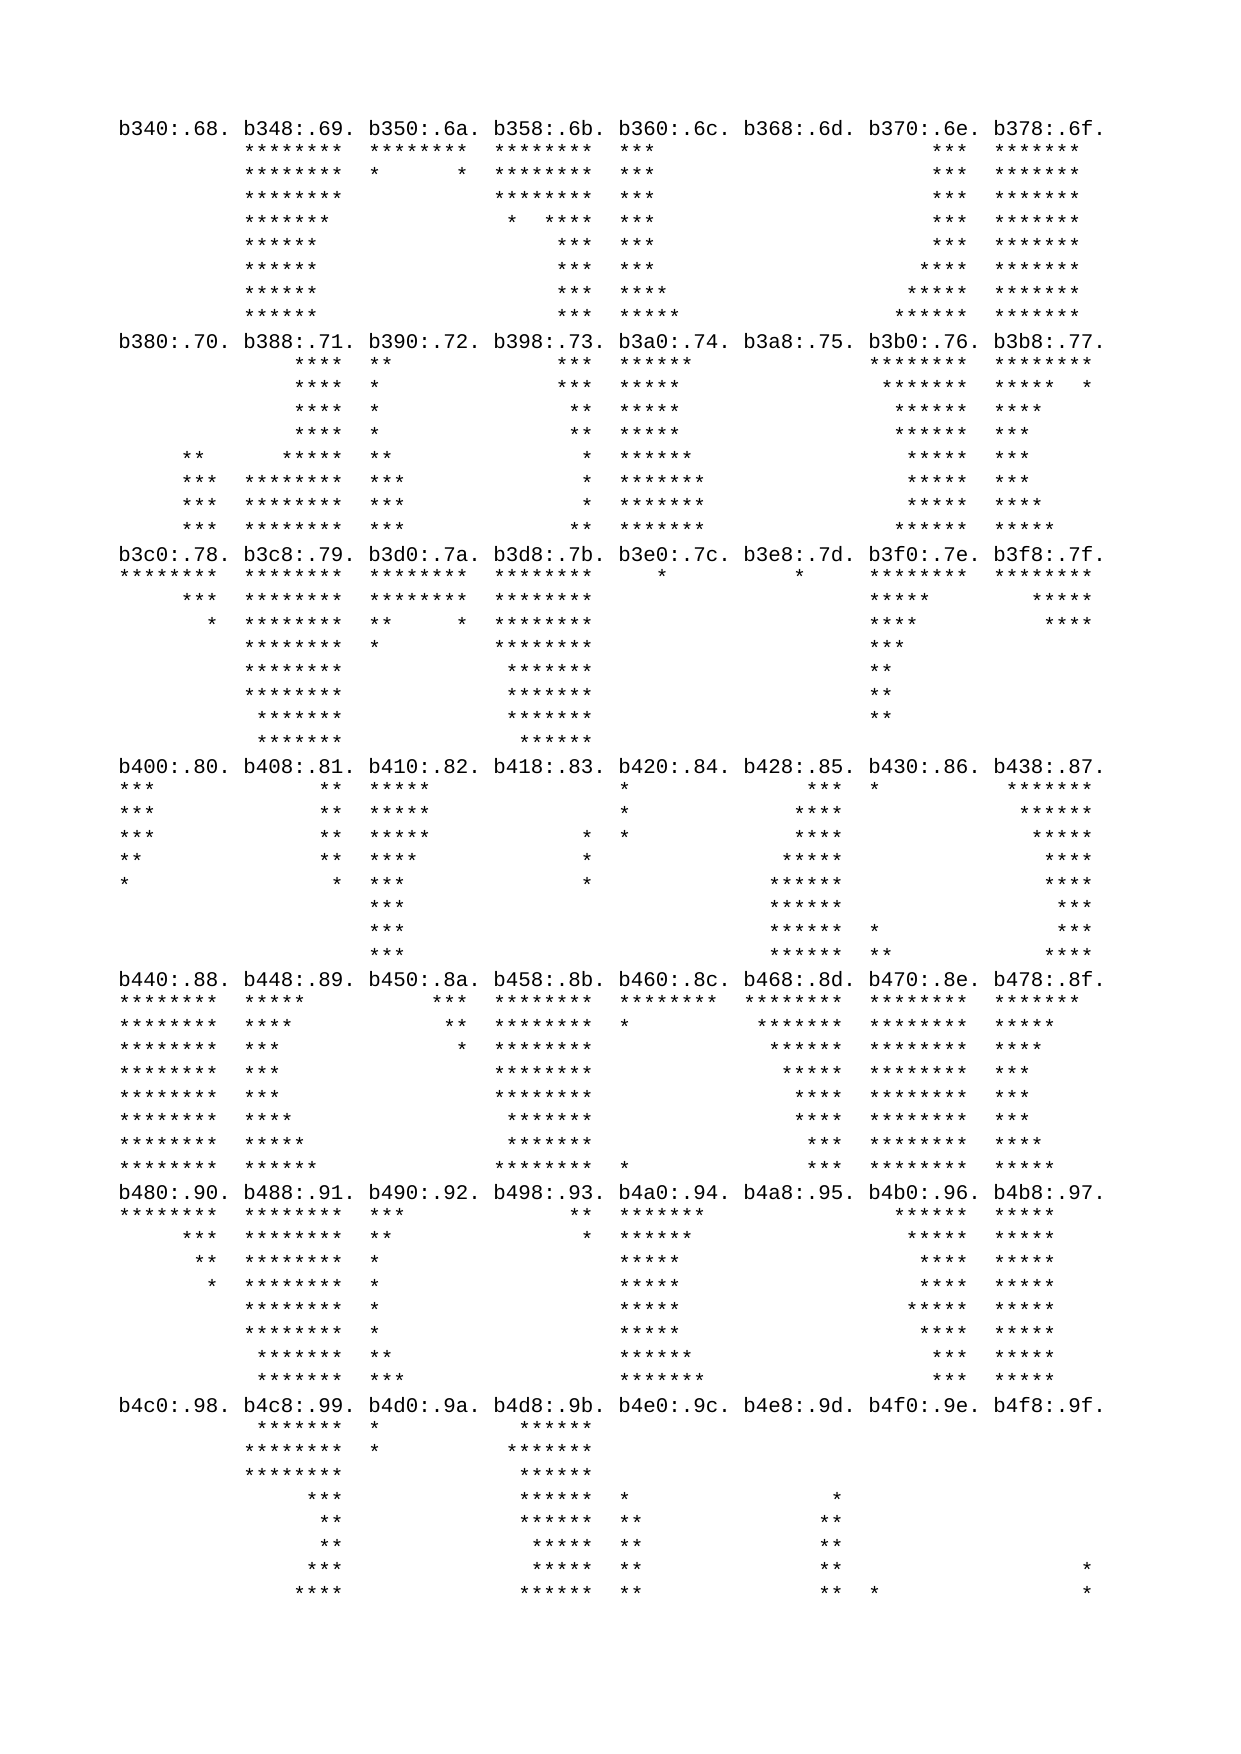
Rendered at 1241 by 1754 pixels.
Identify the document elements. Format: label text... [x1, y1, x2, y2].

text b4c0:.98. b4c8:.99. b4d0:.9a. b4d8:.9b. b4e0:.9c. b4e8:.9d. b4f0:.9e. b4f8:.9f. [118, 1395, 1122, 1419]
text * ******** * ***** **** ***** [118, 1277, 1122, 1300]
text ****** *** ***** ****** ******* [118, 307, 1122, 331]
text *** ****** ** **** [118, 946, 1122, 969]
text ****** *** *** *** ******* [118, 236, 1122, 260]
text ** ** **** * ***** **** [118, 851, 1122, 875]
text ******** * ***** **** ***** [118, 1324, 1122, 1348]
text *** ****** *** [118, 898, 1122, 922]
text ******* ** ****** *** ***** [118, 1348, 1122, 1371]
text *** ******** ** * ****** ***** ***** [118, 1229, 1122, 1253]
text ******** ****** [118, 1466, 1122, 1489]
text ******* ******* ** [118, 709, 1122, 733]
text **** ****** ** ** * * [118, 1584, 1122, 1608]
text *** ****** * *** [118, 922, 1122, 946]
text ******** **** ** ******** * ******* ******** ***** [118, 1017, 1122, 1040]
text ******** ******* ** [118, 662, 1122, 686]
text b340:.68. b348:.69. b350:.6a. b358:.6b. b360:.6c. b368:.6d. b370:.6e. b378:.6f. [118, 118, 1122, 142]
text ******** ******** *** ** ******* ****** ***** [118, 1206, 1122, 1229]
text *** ** ***** * *** * ******* [118, 780, 1122, 804]
text *** ******** *** ** ******* ****** ***** [118, 520, 1122, 544]
text b440:.88. b448:.89. b450:.8a. b458:.8b. b460:.8c. b468:.8d. b470:.8e. b478:.8f. [118, 969, 1122, 993]
text b400:.80. b408:.81. b410:.82. b418:.83. b420:.84. b428:.85. b430:.86. b438:.87. [118, 757, 1122, 780]
text *** ******** *** * ******* ***** *** [118, 473, 1122, 496]
text ******** *** * ******** ****** ******** **** [118, 1040, 1122, 1064]
text ******** *** ******** **** ******** *** [118, 1088, 1122, 1111]
text ** ***** ** * ****** ***** *** [118, 449, 1122, 473]
text ******** ***** *** ******** ******** ******** ******** ******* [118, 993, 1122, 1017]
text ****** *** **** ***** ******* [118, 284, 1122, 307]
text ******* * **** *** *** ******* [118, 213, 1122, 236]
text ******** ***** ******* *** ******** **** [118, 1135, 1122, 1158]
text ******** ******* ** [118, 686, 1122, 709]
text ******** **** ******* **** ******** *** [118, 1111, 1122, 1135]
text * * *** * ****** **** [118, 875, 1122, 898]
text ******** * * ******** *** *** ******* [118, 165, 1122, 189]
text ******* *** ******* *** ***** [118, 1371, 1122, 1395]
text **** * ** ***** ****** **** [118, 402, 1122, 426]
text *** ***** ** ** * [118, 1561, 1122, 1584]
text ****** *** *** **** ******* [118, 260, 1122, 284]
text ******** * ***** ***** ***** [118, 1300, 1122, 1324]
text **** * *** ***** ******* ***** * [118, 378, 1122, 402]
text ******** *** ******** ***** ******** *** [118, 1064, 1122, 1088]
text ** ******** * ***** **** ***** [118, 1253, 1122, 1277]
text b480:.90. b488:.91. b490:.92. b498:.93. b4a0:.94. b4a8:.95. b4b0:.96. b4b8:.97. [118, 1182, 1122, 1206]
text * ******** ** * ******** **** **** [118, 615, 1122, 638]
text ** ***** ** ** [118, 1537, 1122, 1561]
text ******* ****** [118, 733, 1122, 757]
text ******** ******** ******** *** *** ******* [118, 142, 1122, 165]
text ******* * ****** [118, 1419, 1122, 1442]
text ******** * ******* [118, 1442, 1122, 1466]
text *** ** ***** * **** ****** [118, 804, 1122, 827]
text b380:.70. b388:.71. b390:.72. b398:.73. b3a0:.74. b3a8:.75. b3b0:.76. b3b8:.77. [118, 331, 1122, 354]
text *** ******** ******** ******** ***** ***** [118, 591, 1122, 615]
text ******** ******** *** *** ******* [118, 189, 1122, 213]
text ** ****** ** ** [118, 1513, 1122, 1537]
text b3c0:.78. b3c8:.79. b3d0:.7a. b3d8:.7b. b3e0:.7c. b3e8:.7d. b3f0:.7e. b3f8:.7f. [118, 544, 1122, 567]
text **** ** *** ****** ******** ******** [118, 354, 1122, 378]
text *** ****** * * [118, 1489, 1122, 1513]
text **** * ** ***** ****** *** [118, 426, 1122, 449]
text *** ** ***** * * **** ***** [118, 827, 1122, 851]
text ******** ******** ******** ******** * * ******** ******** [118, 567, 1122, 591]
text ******** ****** ******** * *** ******** ***** [118, 1158, 1122, 1182]
text ******** * ******** *** [118, 638, 1122, 662]
text *** ******** *** * ******* ***** **** [118, 496, 1122, 520]
